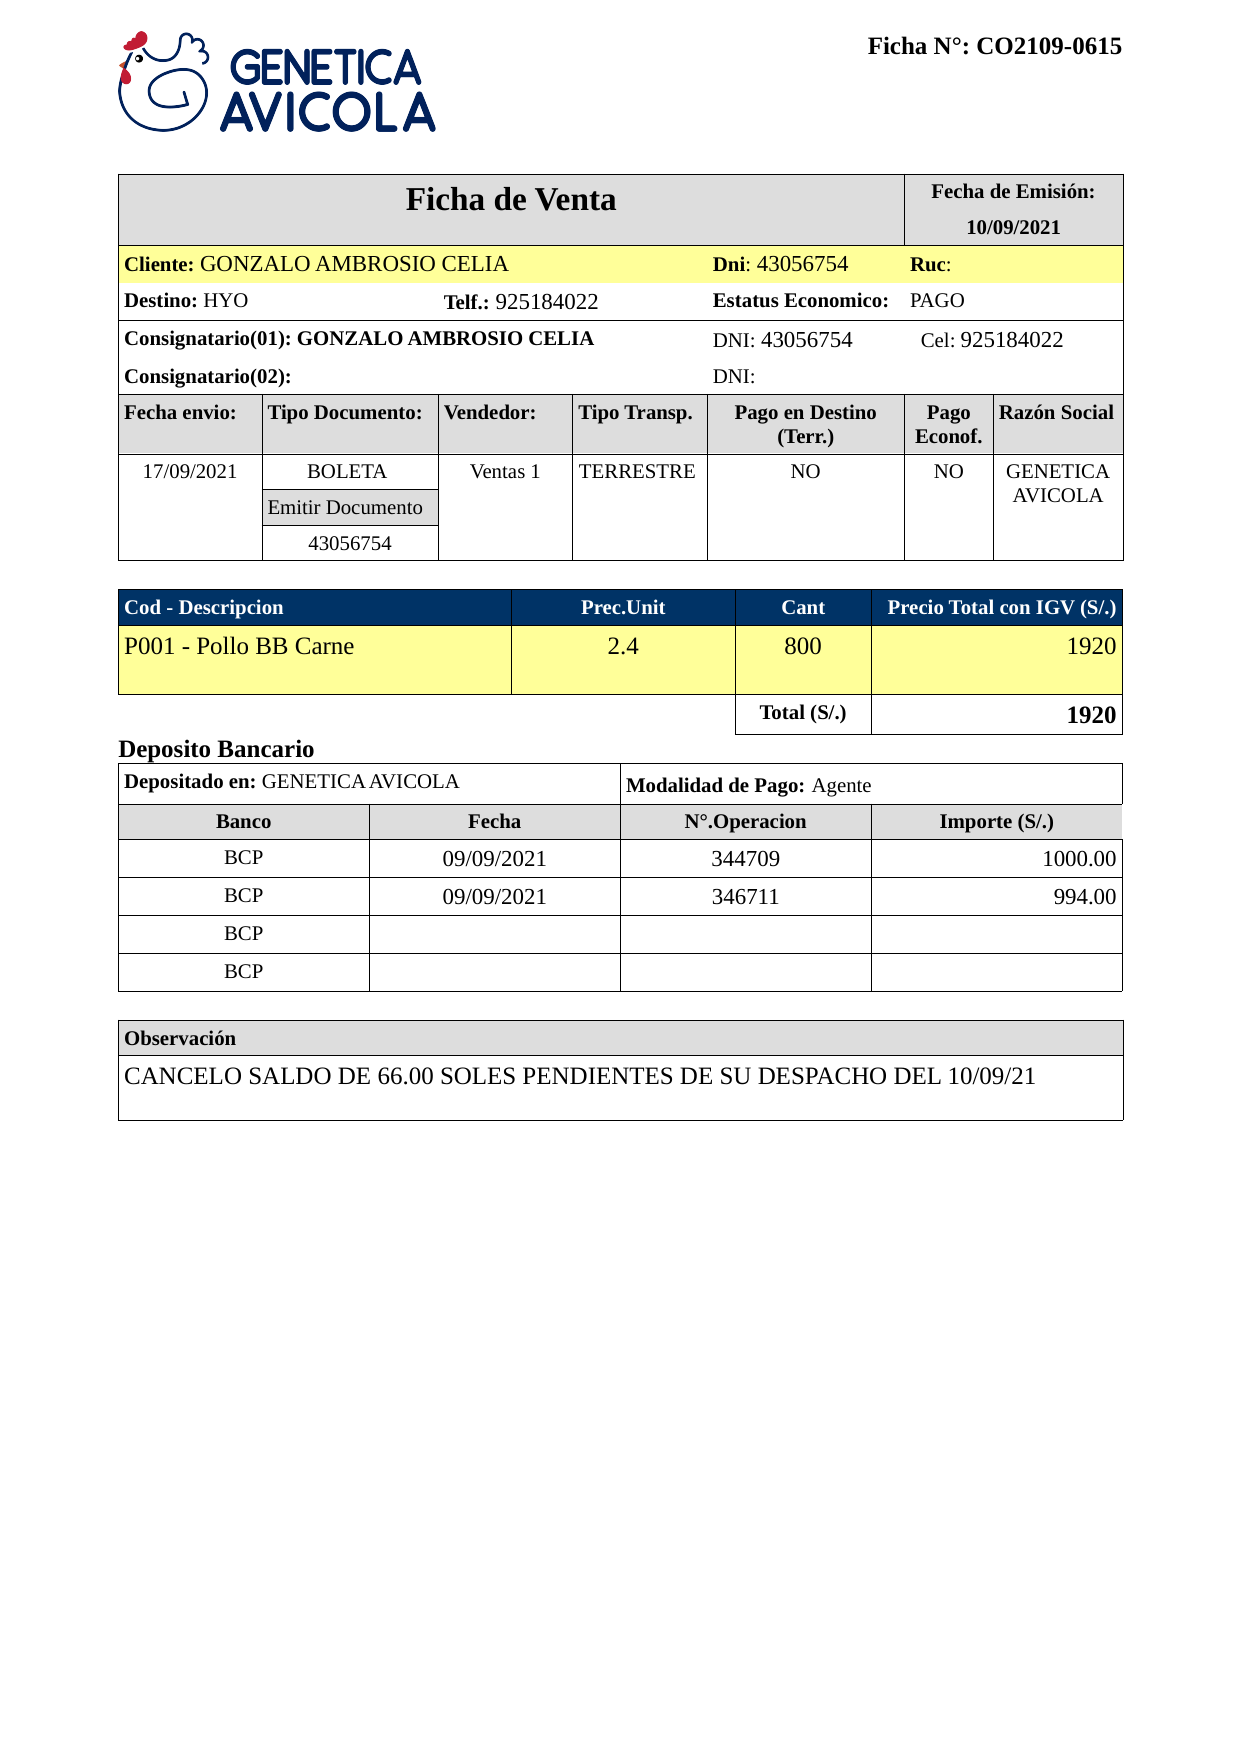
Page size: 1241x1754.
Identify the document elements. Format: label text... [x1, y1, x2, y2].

table_cell Ruc: [904, 246, 1123, 283]
table_cell Pago en Destino (Terr.) [708, 395, 904, 453]
table_cell BCP [119, 840, 369, 877]
table_cell Ventas 1 [439, 455, 572, 560]
table_cell NO [708, 455, 904, 560]
table_cell Razón Social [994, 395, 1123, 453]
table_cell [370, 954, 620, 991]
table_cell GENETICA AVICOLA [994, 455, 1123, 560]
table_cell 1920 [872, 695, 1122, 734]
table_cell Estatus Economico: [707, 283, 904, 320]
table_cell NO [905, 455, 993, 560]
table_cell P001 - Pollo BB Carne [119, 626, 511, 694]
table_cell Emitir Documento [263, 490, 438, 525]
table_cell Telf.: 925184022 [438, 283, 707, 320]
table_cell [872, 954, 1122, 991]
table_cell 17/09/2021 [119, 455, 262, 560]
table_cell BOLETA [263, 455, 438, 489]
table_cell Consignatario(01): GONZALO AMBROSIO CELIA [119, 321, 707, 358]
table_cell [621, 954, 871, 991]
table_cell Importe (S/.) [872, 805, 1122, 839]
table_cell Cliente: GONZALO AMBROSIO CELIA [119, 246, 707, 283]
table_cell [370, 916, 620, 953]
table_cell N°.Operacion [621, 805, 871, 839]
table_cell BCP [119, 916, 369, 953]
table_cell Fecha [370, 805, 620, 839]
text Deposito Bancario [118, 734, 1122, 763]
table_header Modalidad de Pago: Agente [621, 764, 1122, 803]
table_cell CANCELO SALDO DE 66.00 SOLES PENDIENTES DE SU DESPACHO DEL 10/09/21 [119, 1056, 1123, 1119]
table_cell DNI: 43056754 [707, 321, 915, 358]
table_cell 800 [736, 626, 871, 694]
table_cell 994.00 [872, 878, 1122, 915]
table_cell Total (S/.) [736, 695, 871, 734]
table_cell BCP [119, 954, 369, 991]
table_cell [872, 916, 1122, 953]
table_header Depositado en: GENETICA AVICOLA [119, 764, 620, 803]
table_cell Banco [119, 805, 369, 839]
picture [118, 31, 436, 132]
table_cell 43056754 [263, 526, 438, 560]
table_header Fecha de Emisión: [905, 175, 1123, 209]
table_cell 1000.00 [872, 840, 1122, 877]
table_cell Destino: HYO [119, 283, 438, 320]
table_header Precio Total con IGV (S/.) [872, 590, 1122, 625]
table_cell Tipo Transp. [573, 395, 707, 453]
table_header Prec.Unit [512, 590, 735, 625]
table_cell [118, 695, 511, 734]
table_cell DNI: [707, 358, 1123, 394]
table_cell Cel: 925184022 [915, 321, 1123, 358]
table_cell 1920 [872, 626, 1122, 694]
table_cell 346711 [621, 878, 871, 915]
table_cell BCP [119, 878, 369, 915]
table_cell 10/09/2021 [905, 209, 1123, 245]
table_cell Vendedor: [439, 395, 572, 453]
table_cell Dni: 43056754 [707, 246, 904, 283]
table_cell PAGO [904, 283, 1123, 320]
table_cell Tipo Documento: [263, 395, 438, 453]
table_cell Fecha envio: [119, 395, 262, 453]
table_cell 2.4 [512, 626, 735, 694]
table_cell [621, 916, 871, 953]
table_cell [511, 695, 735, 734]
table_cell 09/09/2021 [370, 840, 620, 877]
table_cell TERRESTRE [573, 455, 707, 560]
table_header Cod - Descripcion [119, 590, 511, 625]
table_cell Consignatario(02): [119, 358, 707, 394]
table_header Ficha de Venta [119, 175, 904, 245]
table_cell Pago Econof. [905, 395, 993, 453]
table_cell 344709 [621, 840, 871, 877]
table_header Observación [119, 1021, 1123, 1055]
table_cell 09/09/2021 [370, 878, 620, 915]
table_header Cant [736, 590, 871, 625]
